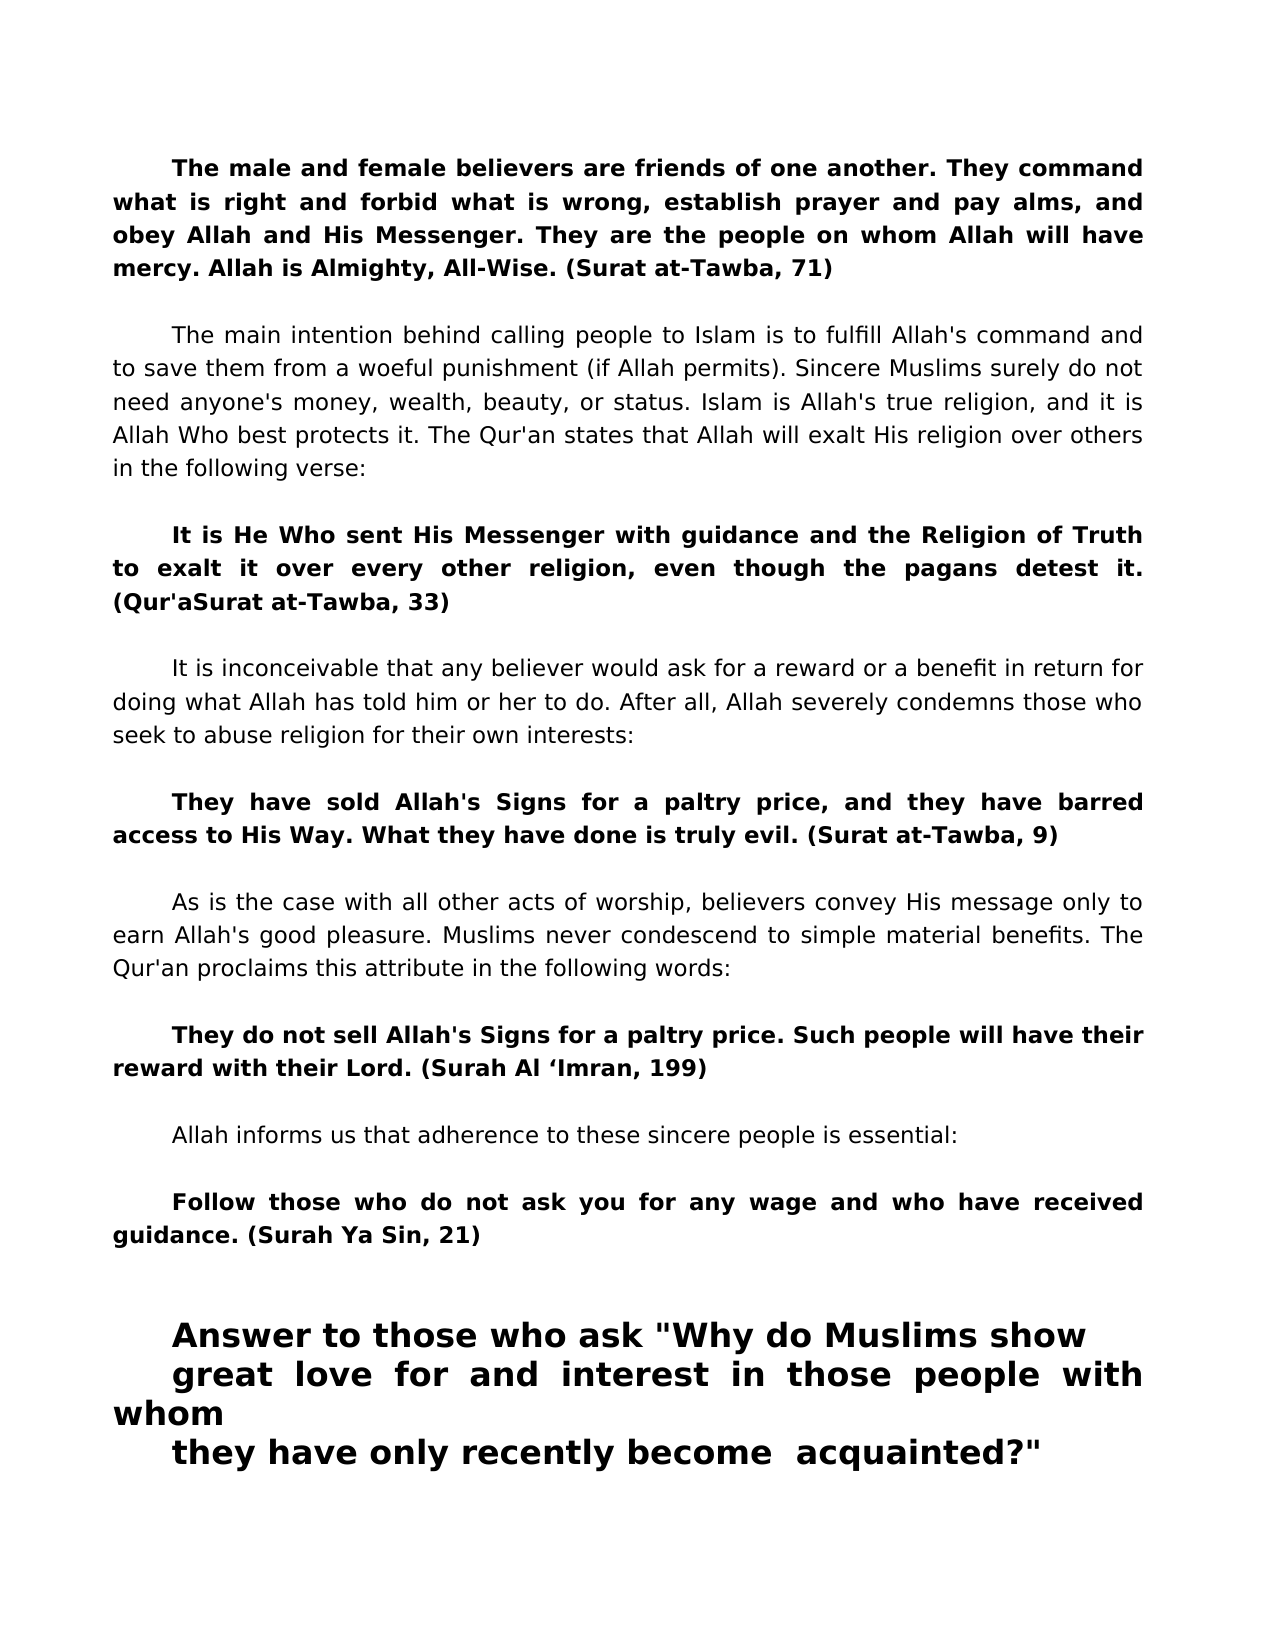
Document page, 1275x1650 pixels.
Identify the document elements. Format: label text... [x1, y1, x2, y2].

text Allah informs us that adherence to these sincere people is essential: [112, 1117, 1145, 1150]
text The main intention behind calling people to Islam is to fulfill Allah's command and to save them from a woeful punishment (if Allah permits). Sincere Muslims surely do not need anyone's money, wealth, beauty, or status. Islam is Allah's true religion, and it is Allah Who best protects it. The Qur'an states that Allah will exalt His religion over others in the following verse: [112, 317, 1145, 483]
text they have only recently become acquainted?" [112, 1433, 1145, 1472]
text As is the case with all other acts of worship, believers convey His message only to earn Allah's good pleasure. Muslims never condescend to simple material benefits. The Qur'an proclaims this attribute in the following words: [112, 883, 1145, 983]
text It is inconceivable that any believer would ask for a reward or a benefit in return for doing what Allah has told him or her to do. After all, Allah severely condemns those who seek to abuse religion for their own interests: [112, 650, 1145, 750]
text great love for and interest in those people with whom [112, 1356, 1145, 1433]
text They do not sell Allah's Signs for a paltry price. Such people will have their reward with their Lord. (Surah Al ‘Imran, 199) [112, 1017, 1145, 1083]
text It is He Who sent His Messenger with guidance and the Religion of Truth to exalt it over every other religion, even though the pagans detest it. (Qur'aSurat at-Tawba, 33) [112, 517, 1145, 617]
text Answer to those who ask "Why do Muslims show [112, 1317, 1145, 1356]
text Follow those who do not ask you for any wage and who have received guidance. (Surah Ya Sin, 21) [112, 1183, 1145, 1250]
text They have sold Allah's Signs for a paltry price, and they have barred access to His Way. What they have done is truly evil. (Surat at-Tawba, 9) [112, 783, 1145, 850]
text The male and female believers are friends of one another. They command what is right and forbid what is wrong, establish prayer and pay alms, and obey Allah and His Messenger. They are the people on whom Allah will have mercy. Allah is Almighty, All-Wise. (Surat at-Tawba, 71) [112, 150, 1145, 283]
